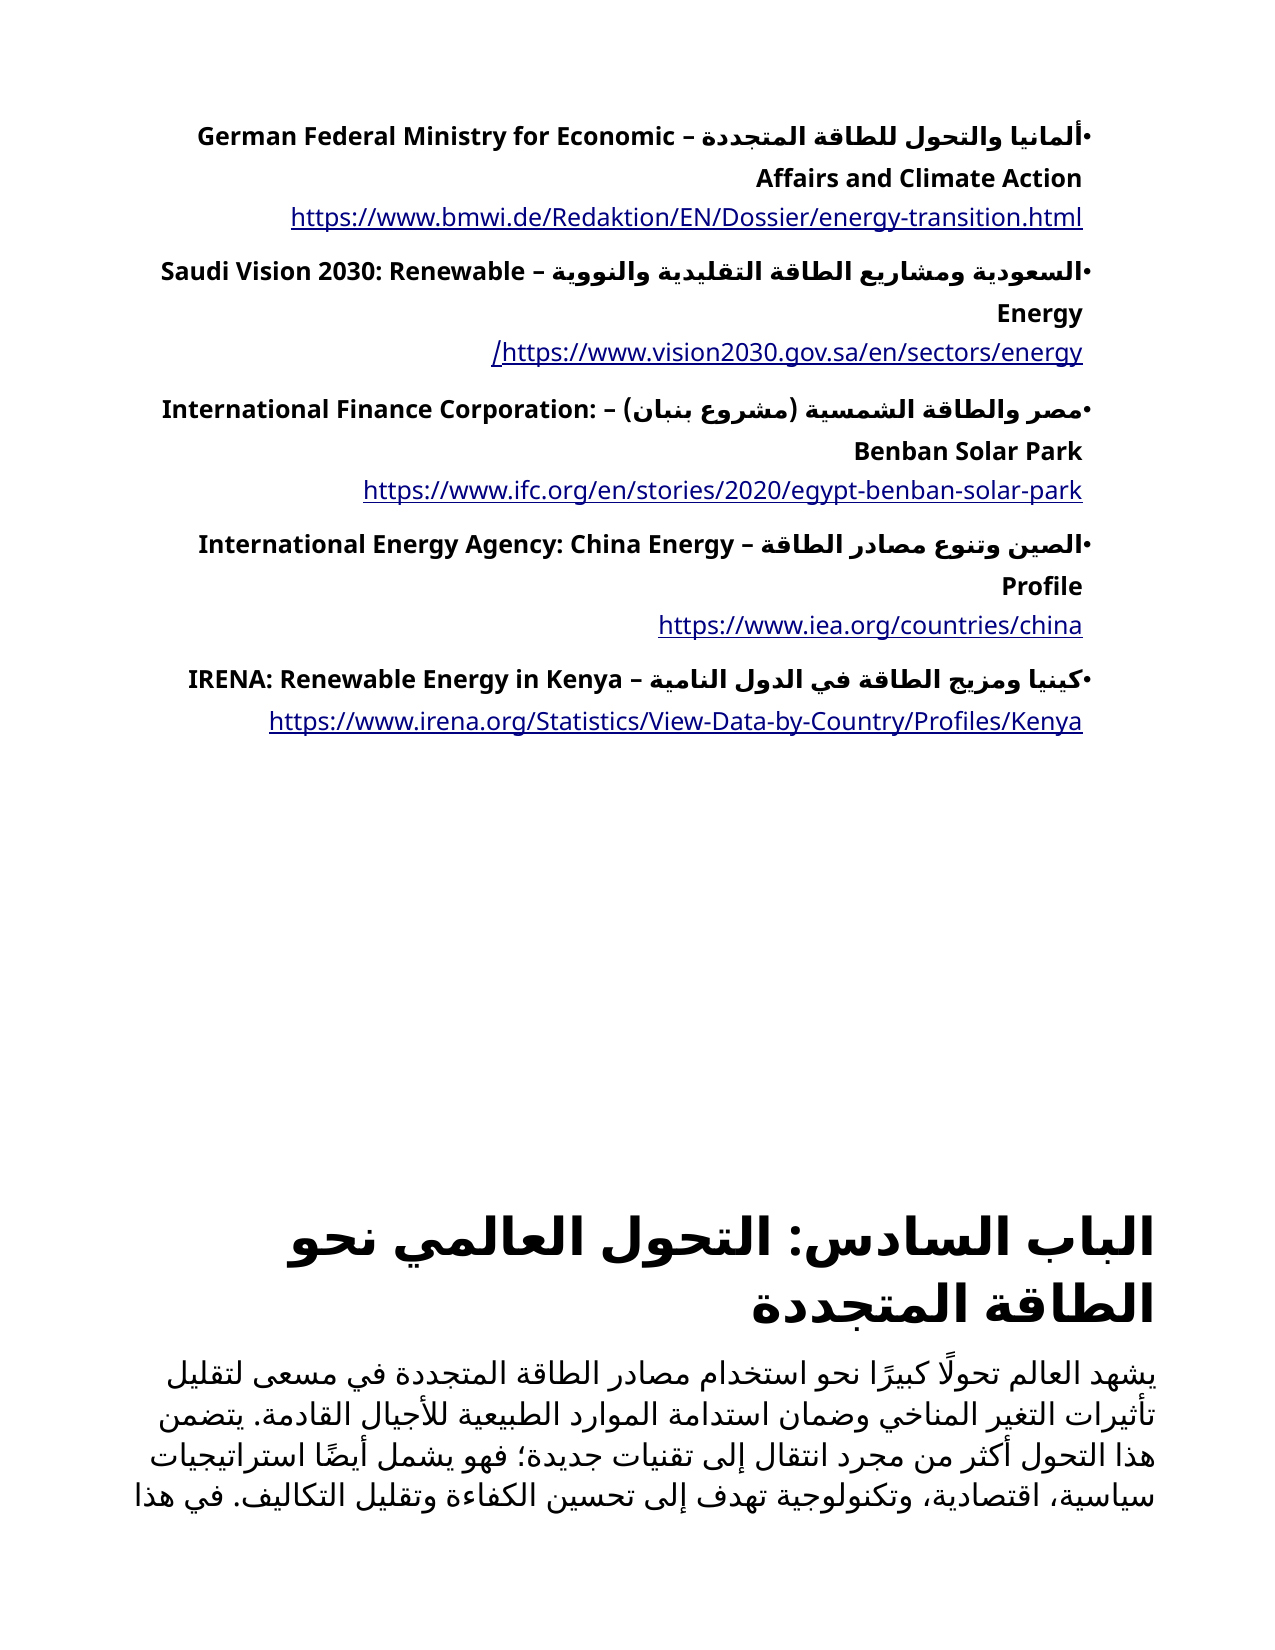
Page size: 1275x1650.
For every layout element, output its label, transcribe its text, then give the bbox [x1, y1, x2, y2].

list مصر والطاقة الشمسية (مشروع بنبان) – International Finance Corporation: Benban Solar Park https://www.ifc.org/en/stories/2020/egypt-benban-solar-park [118, 391, 1112, 507]
subtitle الباب السادس: التحول العالمي نحو الطاقة المتجددة [118, 1208, 1157, 1344]
list ألمانيا والتحول للطاقة المتجددة – German Federal Ministry for Economic Affairs and Climate Action https://www.bmwi.de/Redaktion/EN/Dossier/energy-transition.html [118, 118, 1112, 233]
list الصين وتنوع مصادر الطاقة – International Energy Agency: China Energy Profile https://www.iea.org/countries/china [118, 526, 1112, 642]
list كينيا ومزيج الطاقة في الدول النامية – IRENA: Renewable Energy in Kenya https://www.irena.org/Statistics/View-Data-by-Country/Profiles/Kenya [118, 661, 1112, 738]
list السعودية ومشاريع الطاقة التقليدية والنووية – Saudi Vision 2030: Renewable Energy https://www.vision2030.gov.sa/en/sectors/energy/ [118, 253, 1112, 371]
text يشهد العالم تحولًا كبيرًا نحو استخدام مصادر الطاقة المتجددة في مسعى لتقليل تأثيرات التغير المناخي وضمان استدامة الموارد الطبيعية للأجيال القادمة. يتضمن هذا التحول أكثر من مجرد انتقال إلى تقنيات جديدة؛ فهو يشمل أيضًا استراتيجيات سياسية، اقتصادية، وتكنولوجية تهدف إلى تحسين الكفاءة وتقليل التكاليف. في هذا الباب، سيتم استعراض العوامل المختلفة التي تساهم في تسريع التحول العالمي نحو الطاقة المتجددة. [118, 1357, 1157, 1519]
